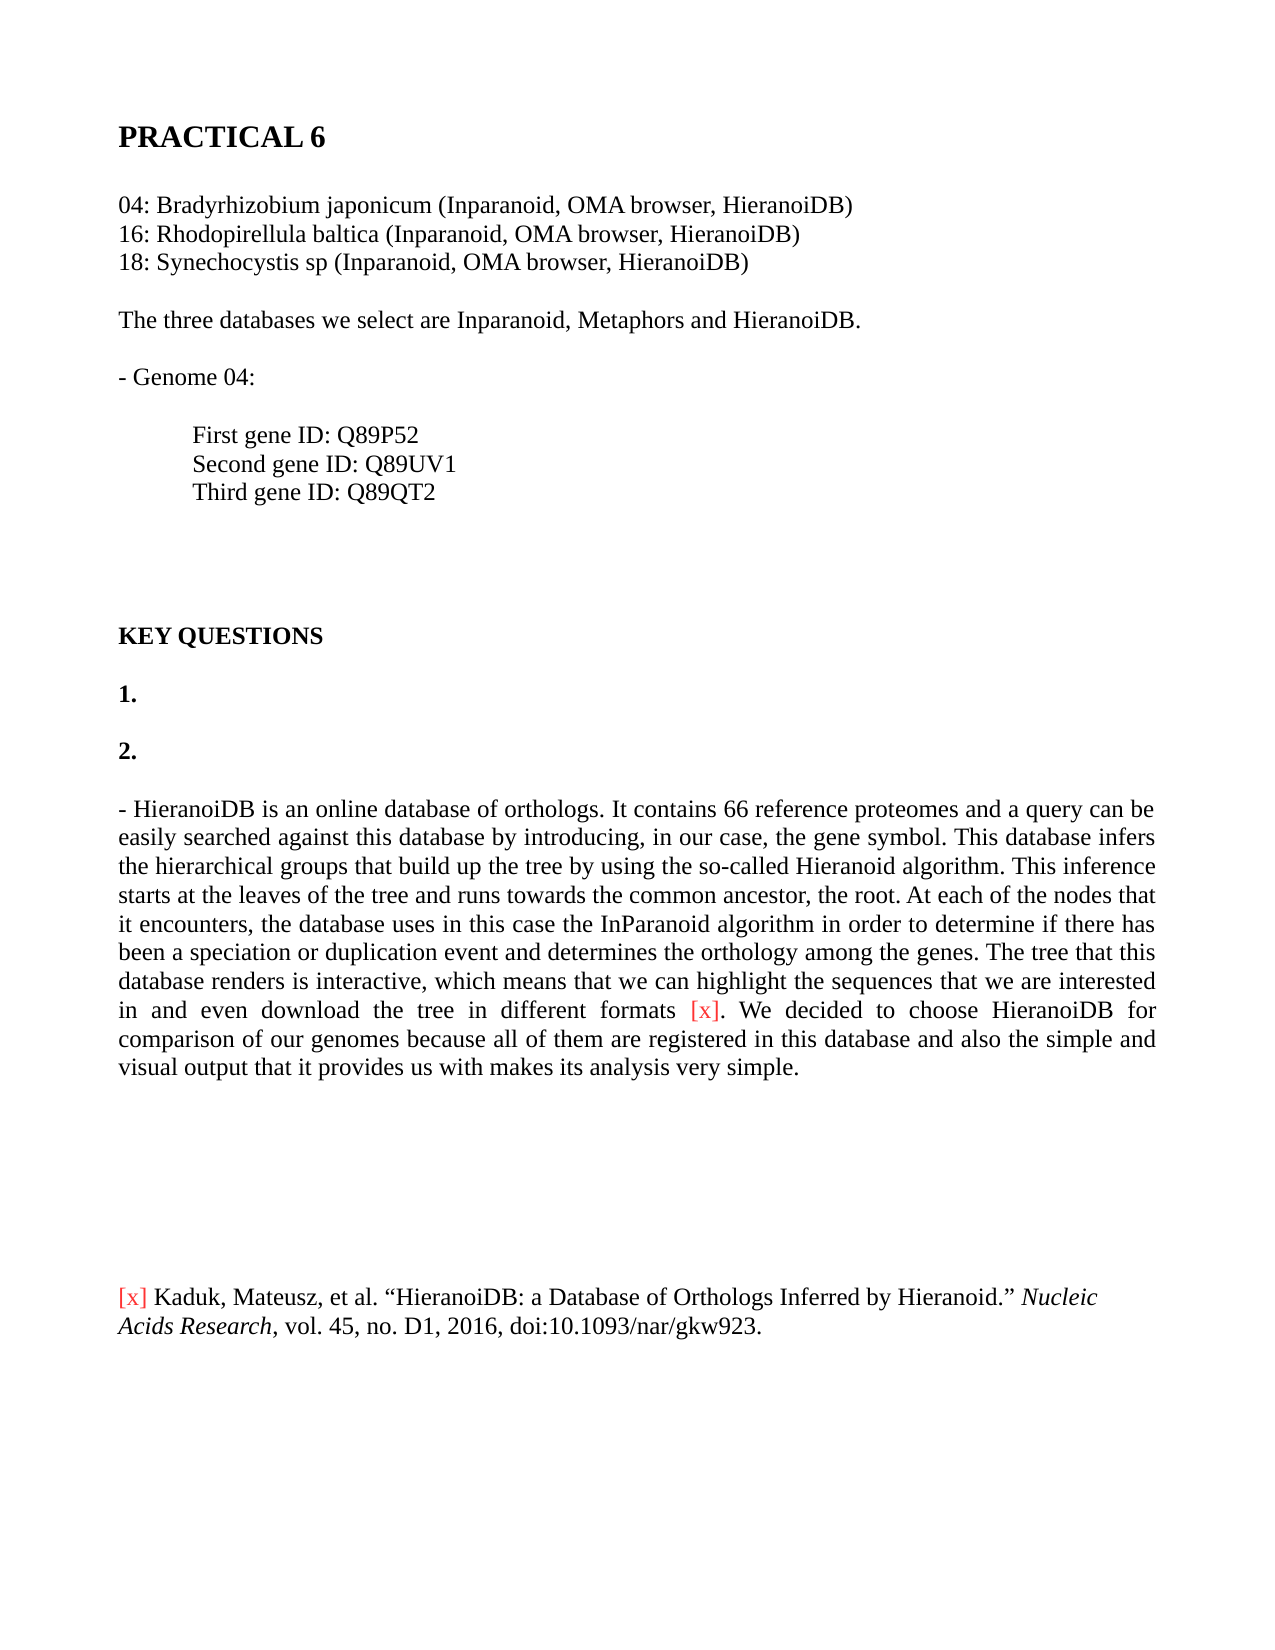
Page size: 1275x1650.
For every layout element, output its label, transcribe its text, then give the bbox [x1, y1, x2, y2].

text 2. [118, 736, 1157, 765]
text KEY QUESTIONS [118, 621, 1157, 650]
text First gene ID: Q89P52 [118, 420, 1157, 449]
text - HieranoiDB is an online database of orthologs. It contains 66 reference proteomes and a query can be easily searched against this database by introducing, in our case, the gene symbol. This database infers the hierarchical groups that build up the tree by using the so-called Hieranoid algorithm. This inference starts at the leaves of the tree and runs towards the common ancestor, the root. At each of the nodes that it encounters, the database uses in this case the InParanoid algorithm in order to determine if there has been a speciation or duplication event and determines the orthology among the genes. The tree that this database renders is interactive, which means that we can highlight the sequences that we are interested in and even download the tree in different formats [x]. We decided to choose HieranoiDB for comparison of our genomes because all of them are registered in this database and also the simple and visual output that it provides us with makes its analysis very simple. [118, 794, 1157, 1081]
text 16: Rhodopirellula baltica (Inparanoid, OMA browser, HieranoiDB) [118, 219, 1157, 247]
text 1. [118, 679, 1157, 707]
text Second gene ID: Q89UV1 [118, 449, 1157, 477]
text PRACTICAL 6 [118, 118, 1157, 154]
text - Genome 04: [118, 362, 1157, 391]
text Third gene ID: Q89QT2 [118, 477, 1157, 506]
text [x] Kaduk, Mateusz, et al. “HieranoiDB: a Database of Orthologs Inferred by Hieranoid.” Nucleic Acids Research, vol. 45, no. D1, 2016, doi:10.1093/nar/gkw923. [118, 1282, 1157, 1340]
text 04: Bradyrhizobium japonicum (Inparanoid, OMA browser, HieranoiDB) [118, 190, 1157, 219]
text The three databases we select are Inparanoid, Metaphors and HieranoiDB. [118, 305, 1157, 334]
text 18: Synechocystis sp (Inparanoid, OMA browser, HieranoiDB) [118, 247, 1157, 276]
